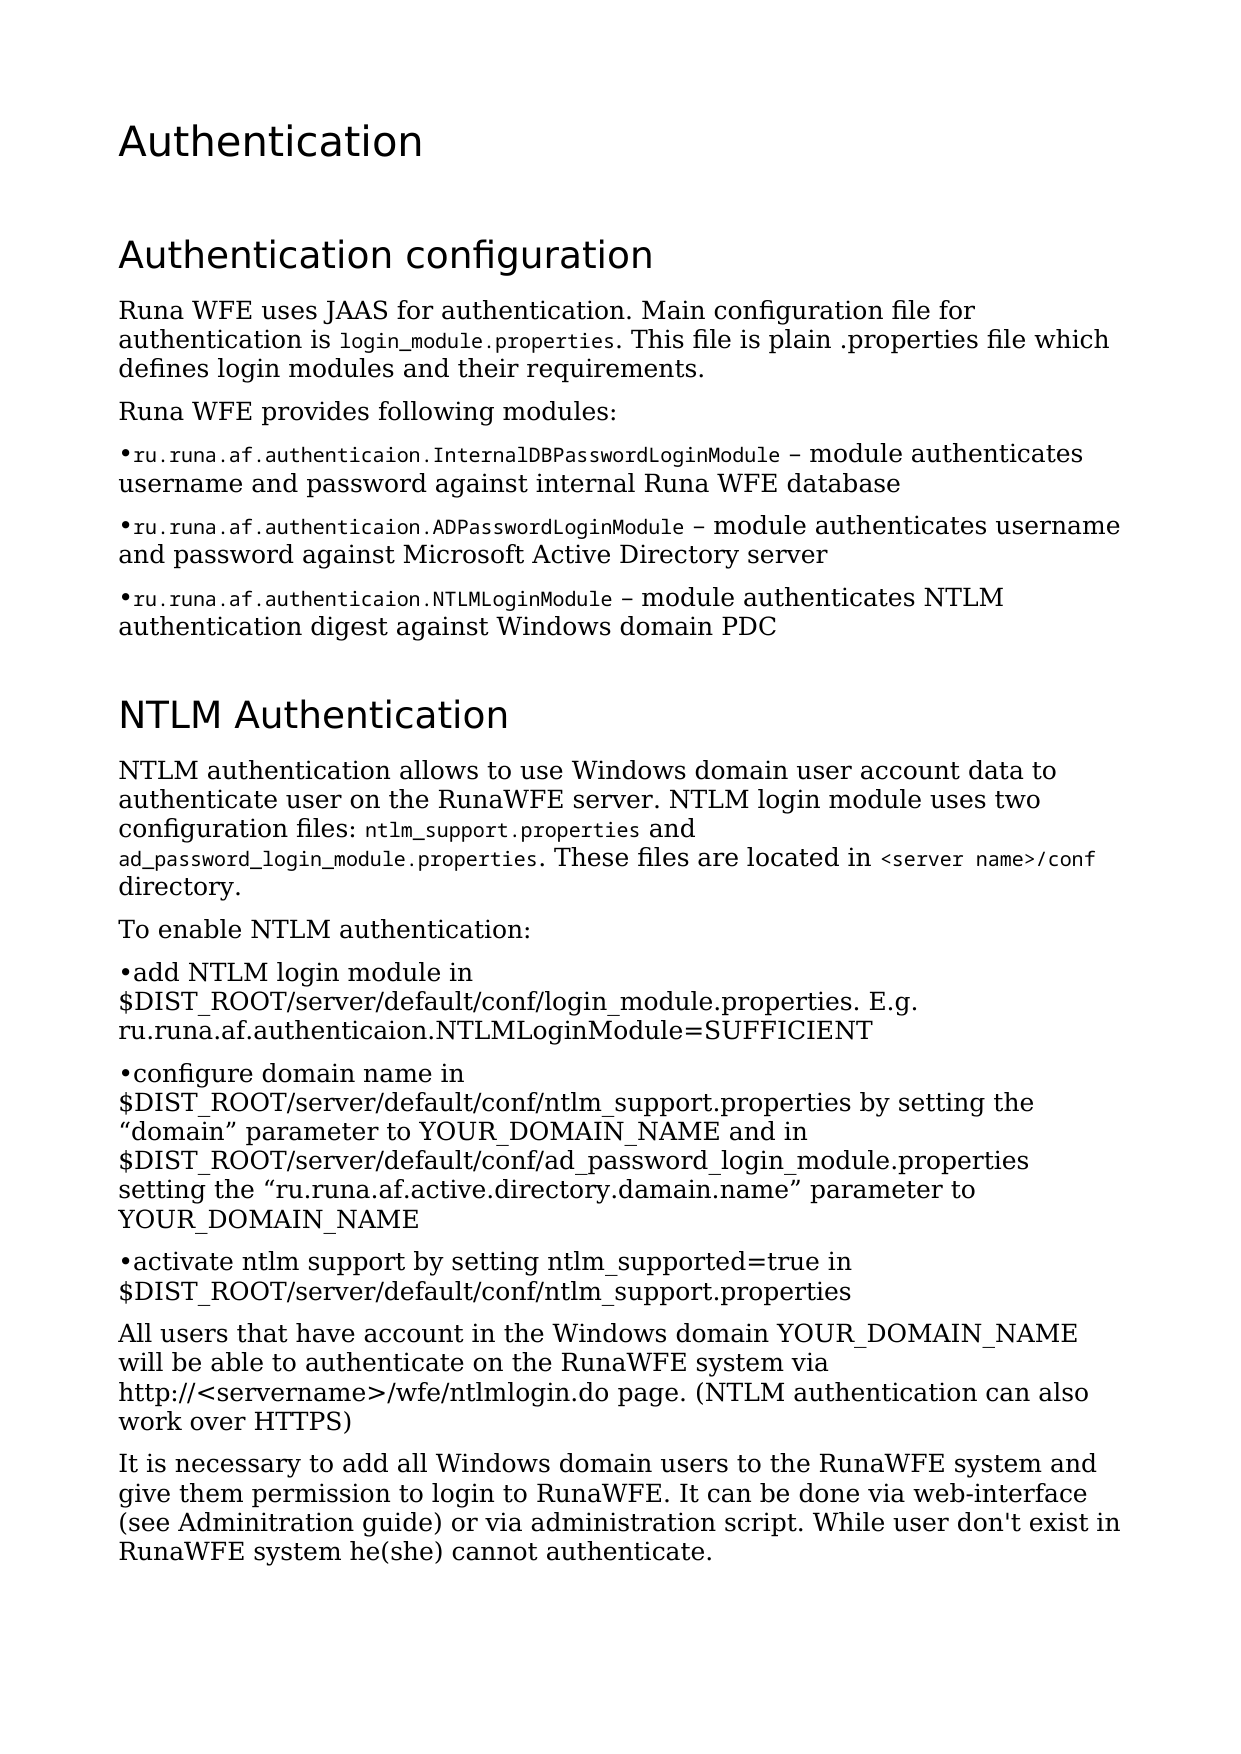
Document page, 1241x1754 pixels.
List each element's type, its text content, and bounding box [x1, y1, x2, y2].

list add NTLM login module in $DIST_ROOT/server/default/conf/login_module.properties. E.g. ru.runa.af.authenticaion.NTLMLoginModule=SUFFICIENT [118, 958, 1122, 1045]
text All users that have account in the Windows domain YOUR_DOMAIN_NAME will be able to authenticate on the RunaWFE system via http://<servername>/wfe/ntlmlogin.do page. (NTLM authentication can also work over HTTPS) [118, 1319, 1122, 1436]
list configure domain name in $DIST_ROOT/server/default/conf/ntlm_support.properties by setting the “domain” parameter to YOUR_DOMAIN_NAME and in $DIST_ROOT/server/default/conf/ad_password_login_module.properties setting the “ru.runa.af.active.directory.damain.name” parameter to YOUR_DOMAIN_NAME [118, 1059, 1122, 1234]
text To enable NTLM authentication: [118, 915, 1122, 944]
subtitle Authentication [118, 118, 1122, 167]
list ru.runa.af.authenticaion.InternalDBPasswordLoginModule – module authenticates username and password against internal Runa WFE database [118, 439, 1122, 498]
subtitle Authentication configuration [118, 234, 1122, 278]
list ru.runa.af.authenticaion.NTLMLoginModule – module authenticates NTLM authentication digest against Windows domain PDC [118, 583, 1122, 642]
list activate ntlm support by setting ntlm_supported=true in $DIST_ROOT/server/default/conf/ntlm_support.properties [118, 1247, 1122, 1306]
text NTLM authentication allows to use Windows domain user account data to authenticate user on the RunaWFE server. NTLM login module uses two configuration files: ntlm_support.properties and ad_password_login_module.properties. These files are located in <server name>/conf directory. [118, 756, 1122, 902]
text It is necessary to add all Windows domain users to the RunaWFE system and give them permission to login to RunaWFE. It can be done via web-interface (see Adminitration guide) or via administration script. While user don't exist in RunaWFE system he(she) cannot authenticate. [118, 1449, 1122, 1566]
list ru.runa.af.authenticaion.ADPasswordLoginModule – module authenticates username and password against Microsoft Active Directory server [118, 511, 1122, 570]
text Runa WFE uses JAAS for authentication. Main configuration file for authentication is login_module.properties. This file is plain .properties file which defines login modules and their requirements. [118, 296, 1122, 383]
text Runa WFE provides following modules: [118, 397, 1122, 426]
subtitle NTLM Authentication [118, 694, 1122, 738]
